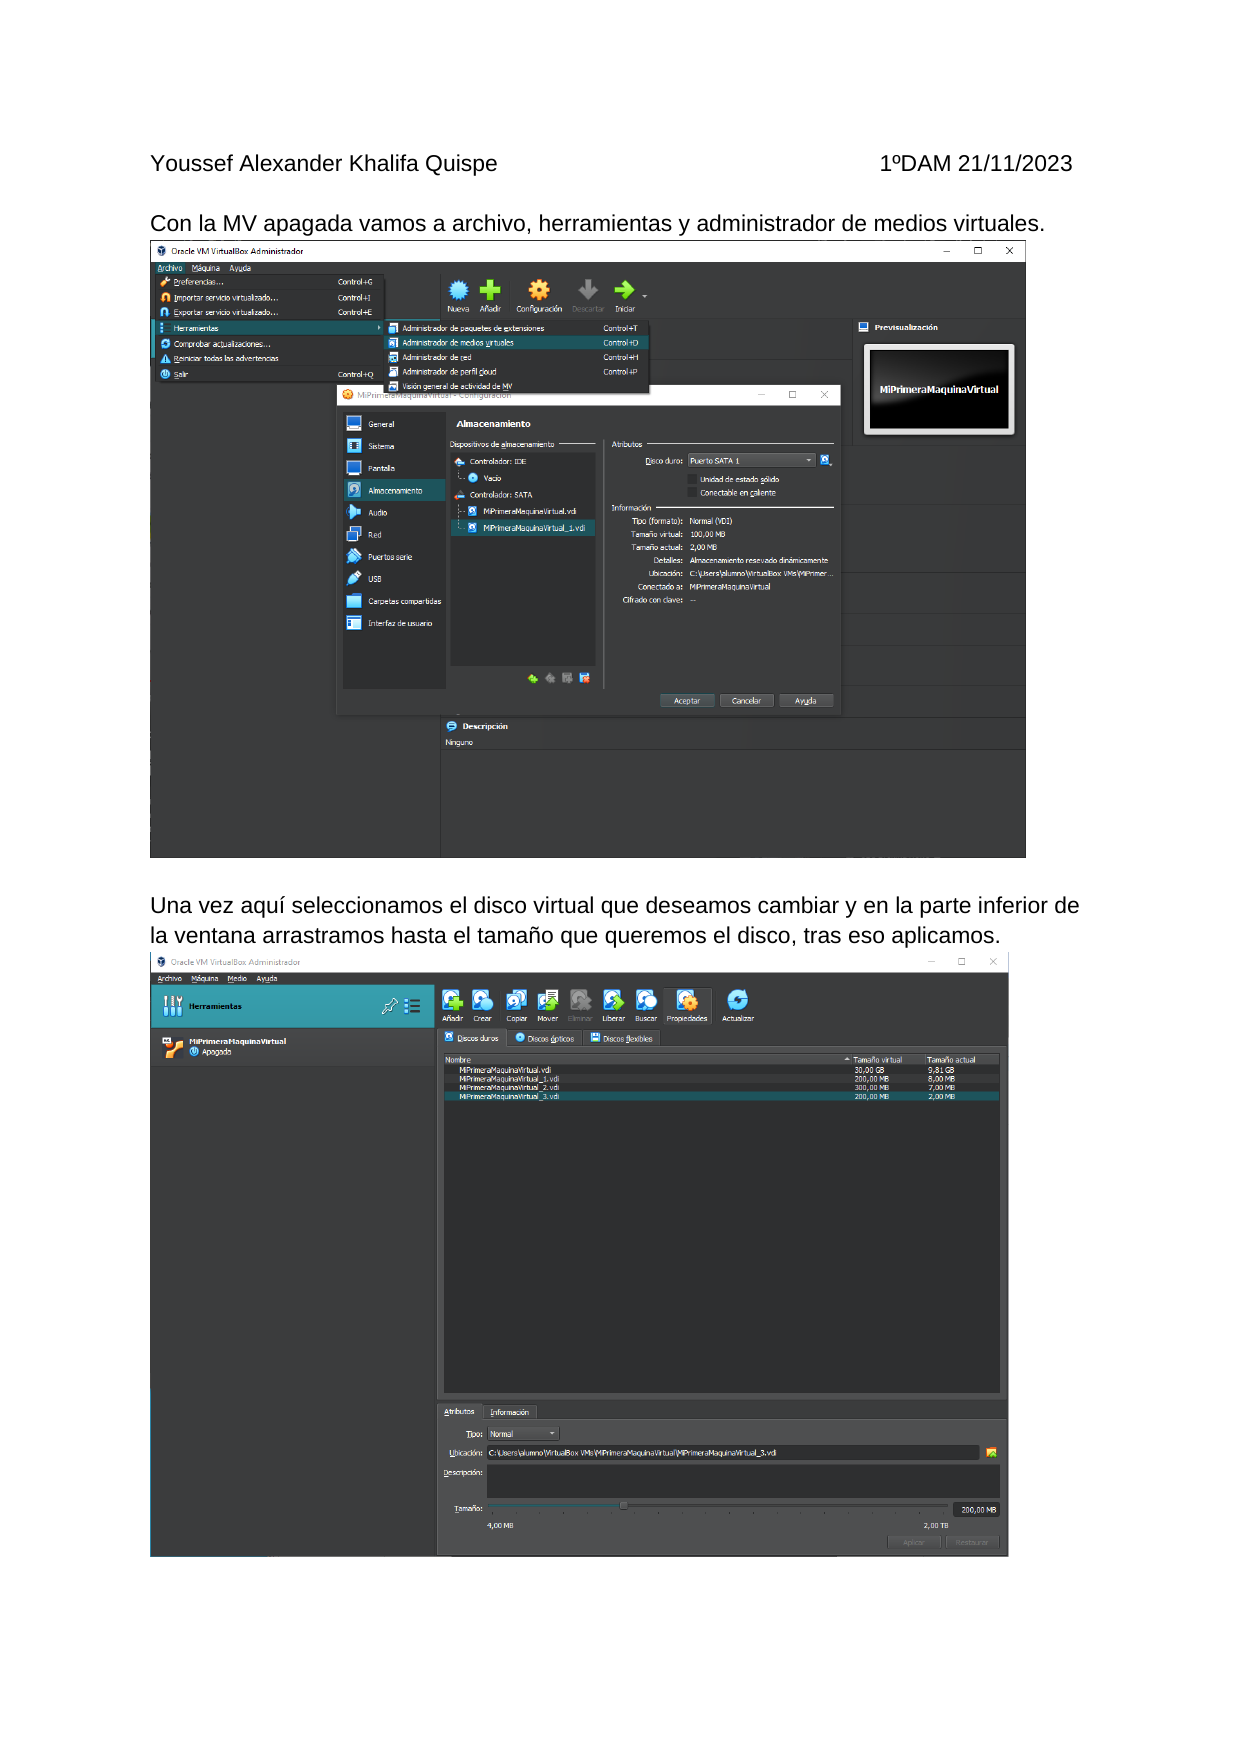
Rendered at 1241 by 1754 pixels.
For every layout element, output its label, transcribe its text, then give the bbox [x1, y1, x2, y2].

picture [150, 952, 1009, 1557]
text Youssef Alexander Khalifa Quispe 1ºDAM 21/11/2023 [150, 150, 1090, 176]
text Una vez aquí seleccionamos el disco virtual que deseamos cambiar y en la parte inferior de la ventana arrastramos hasta el tamaño que queremos el disco, tras eso aplicamos. [150, 892, 1090, 948]
text Con la MV apagada vamos a archivo, herramientas y administrador de medios virtuales. [150, 210, 1090, 237]
picture [150, 240, 1026, 858]
